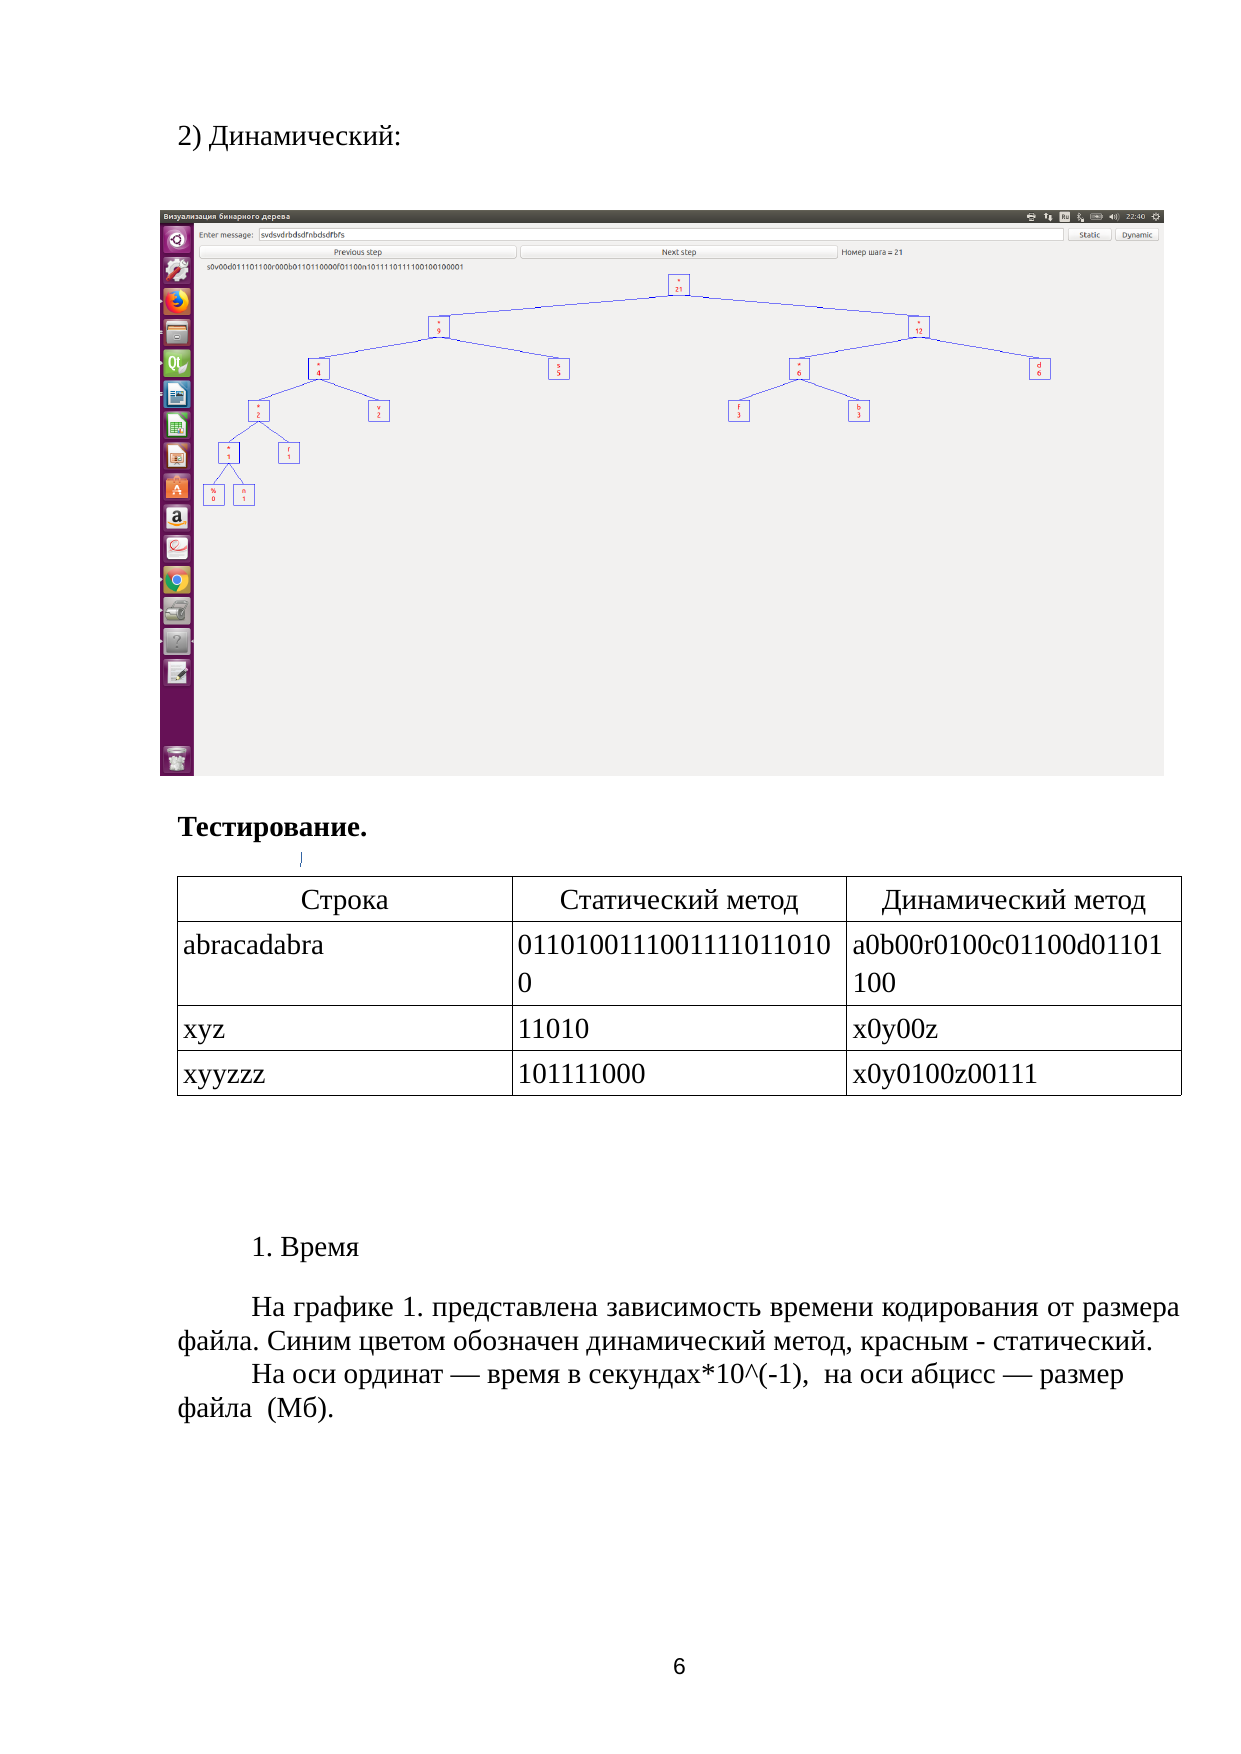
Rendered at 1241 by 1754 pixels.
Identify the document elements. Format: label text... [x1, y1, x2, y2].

text 2) Динамический: [177, 118, 1181, 152]
text На графике 1. представлена зависимость времени кодирования от размера файла. Синим цветом обозначен динамический метод, красным - статический. [177, 1289, 1181, 1356]
text 1. Время [177, 1229, 1181, 1263]
table_cell xyyzzz [178, 1051, 512, 1095]
table_header Динамический метод [847, 877, 1181, 921]
table_header Статический метод [513, 877, 846, 921]
table_cell x0y0100z00111 [847, 1051, 1181, 1095]
table_cell a0b00r0100c01100d01101100 [847, 922, 1181, 1005]
table_header Строка [178, 877, 512, 921]
table_cell xyz [178, 1006, 512, 1050]
text Тестирование. [177, 809, 1181, 843]
table_cell 101111000 [513, 1051, 846, 1095]
table_cell abracadabra [178, 922, 512, 1005]
table_cell 11010 [513, 1006, 846, 1050]
picture [160, 210, 1164, 776]
table_cell 01101001110011110110100 [513, 922, 846, 1005]
table_cell x0y00z [847, 1006, 1181, 1050]
text На оси ординат — время в секундах*10^(-1), на оси абцисс — размер файла (Мб). [177, 1356, 1181, 1423]
